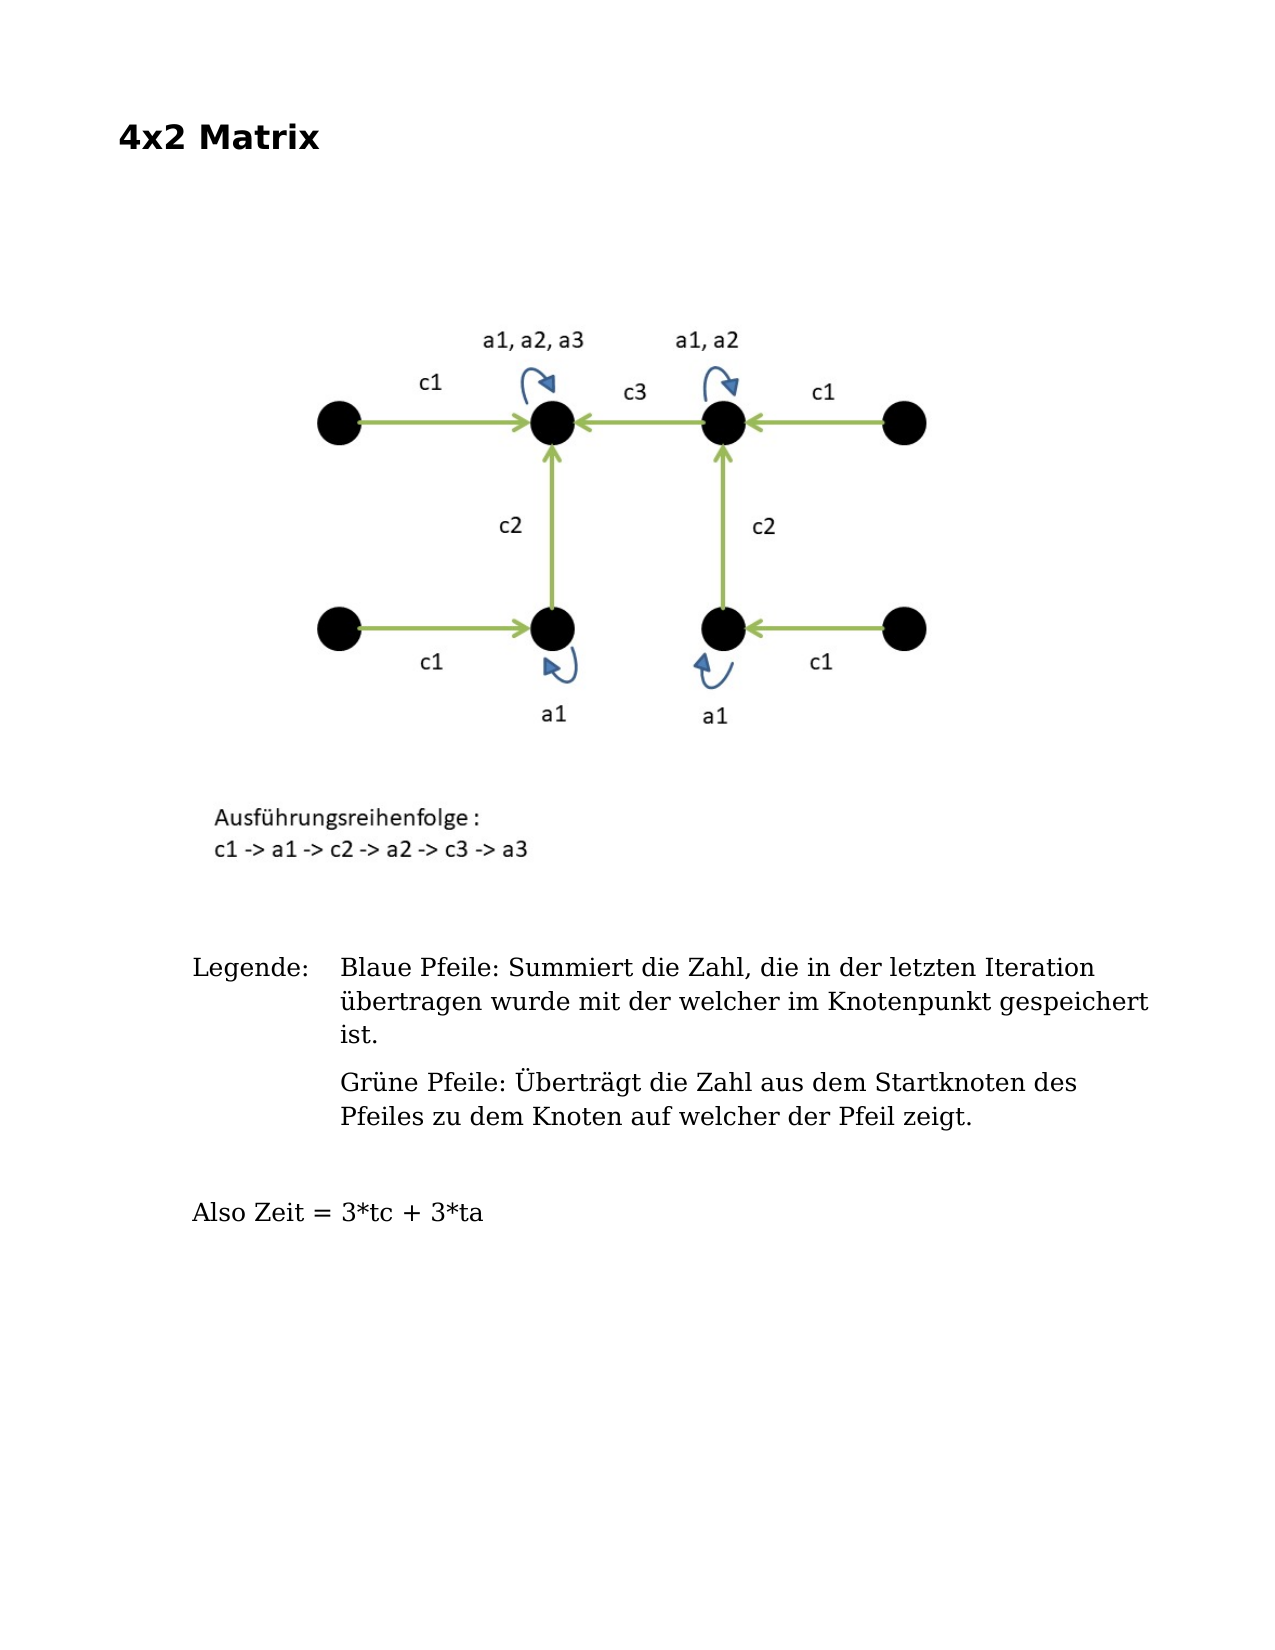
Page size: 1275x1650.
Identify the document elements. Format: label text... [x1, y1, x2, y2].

text Also Zeit = 3*tc + 3*ta [118, 1198, 1157, 1227]
text Legende: Blaue Pfeile: Summiert die Zahl, die in der letzten Iteration übertragen wurde mit der welcher im Knotenpunkt gespeichert ist. [118, 949, 1157, 1049]
picture [118, 169, 1157, 949]
subtitle 4x2 Matrix [118, 118, 1157, 157]
text Grüne Pfeile: Überträgt die Zahl aus dem Startknoten des Pfeiles zu dem Knoten auf welcher der Pfeil zeigt. [118, 1068, 1157, 1131]
